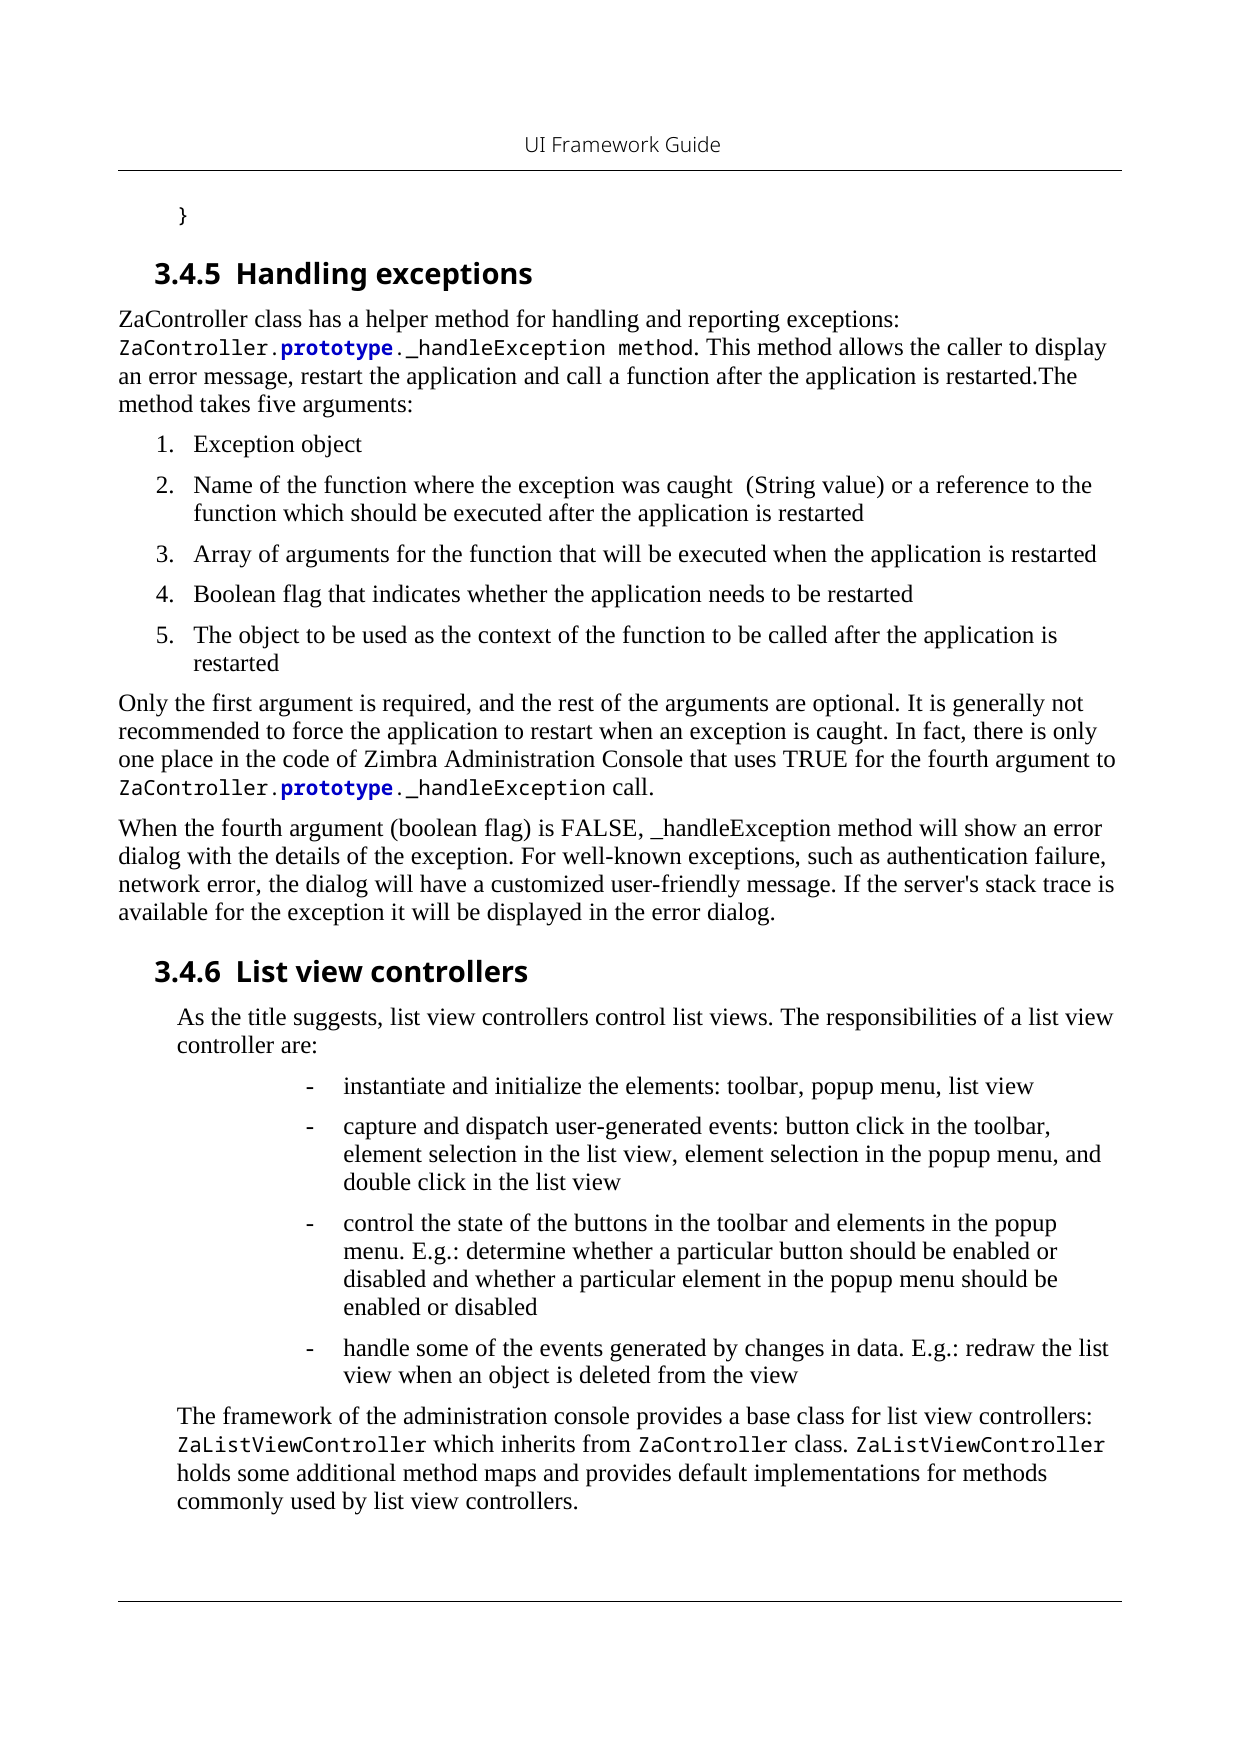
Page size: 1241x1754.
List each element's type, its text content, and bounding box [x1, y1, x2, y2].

text When the fourth argument (boolean flag) is FALSE, _handleException method will show an error dialog with the details of the exception. For well-known exceptions, such as authentication failure, network error, the dialog will have a customized user-friendly message. If the server's stack trace is available for the exception it will be displayed in the error dialog. [118, 814, 1122, 926]
text ZaController class has a helper method for handling and reporting exceptions: ZaController.prototype._handleException method. This method allows the caller to display an error message, restart the application and call a function after the application is restarted.The method takes five arguments: [118, 305, 1122, 418]
list Name of the function where the exception was caught (String value) or a reference to the function which should be executed after the application is restarted [156, 471, 1122, 527]
subtitle List view controllers [154, 951, 1122, 991]
list instantiate and initialize the elements: toolbar, popup menu, list view [306, 1072, 1122, 1100]
text As the title suggests, list view controllers control list views. The responsibilities of a list view controller are: [177, 1003, 1122, 1059]
text The framework of the administration console provides a base class for list view controllers: ZaListViewController which inherits from ZaController class. ZaListViewController holds some additional method maps and provides default implementations for methods commonly used by list view controllers. [177, 1402, 1122, 1514]
list Exception object [156, 430, 1122, 458]
subtitle Handling exceptions [154, 253, 1122, 293]
list The object to be used as the context of the function to be called after the application is restarted [156, 621, 1122, 677]
list Array of arguments for the function that will be executed when the application is restarted [156, 539, 1122, 567]
text Only the first argument is required, and the rest of the arguments are optional. It is generally not recommended to force the application to restart when an exception is caught. In fact, there is only one place in the code of Zimbra Administration Console that uses TRUE for the fourth argument to ZaController.prototype._handleException call. [118, 689, 1122, 802]
list capture and dispatch user-generated events: button click in the toolbar, element selection in the list view, element selection in the popup menu, and double click in the list view [306, 1112, 1122, 1196]
list control the state of the buttons in the toolbar and elements in the popup menu. E.g.: determine whether a particular button should be enabled or disabled and whether a particular element in the popup menu should be enabled or disabled [306, 1209, 1122, 1321]
text } [177, 200, 1122, 228]
list Boolean flag that indicates whether the application needs to be restarted [156, 580, 1122, 608]
list handle some of the events generated by changes in data. E.g.: redraw the list view when an object is deleted from the view [306, 1333, 1122, 1389]
